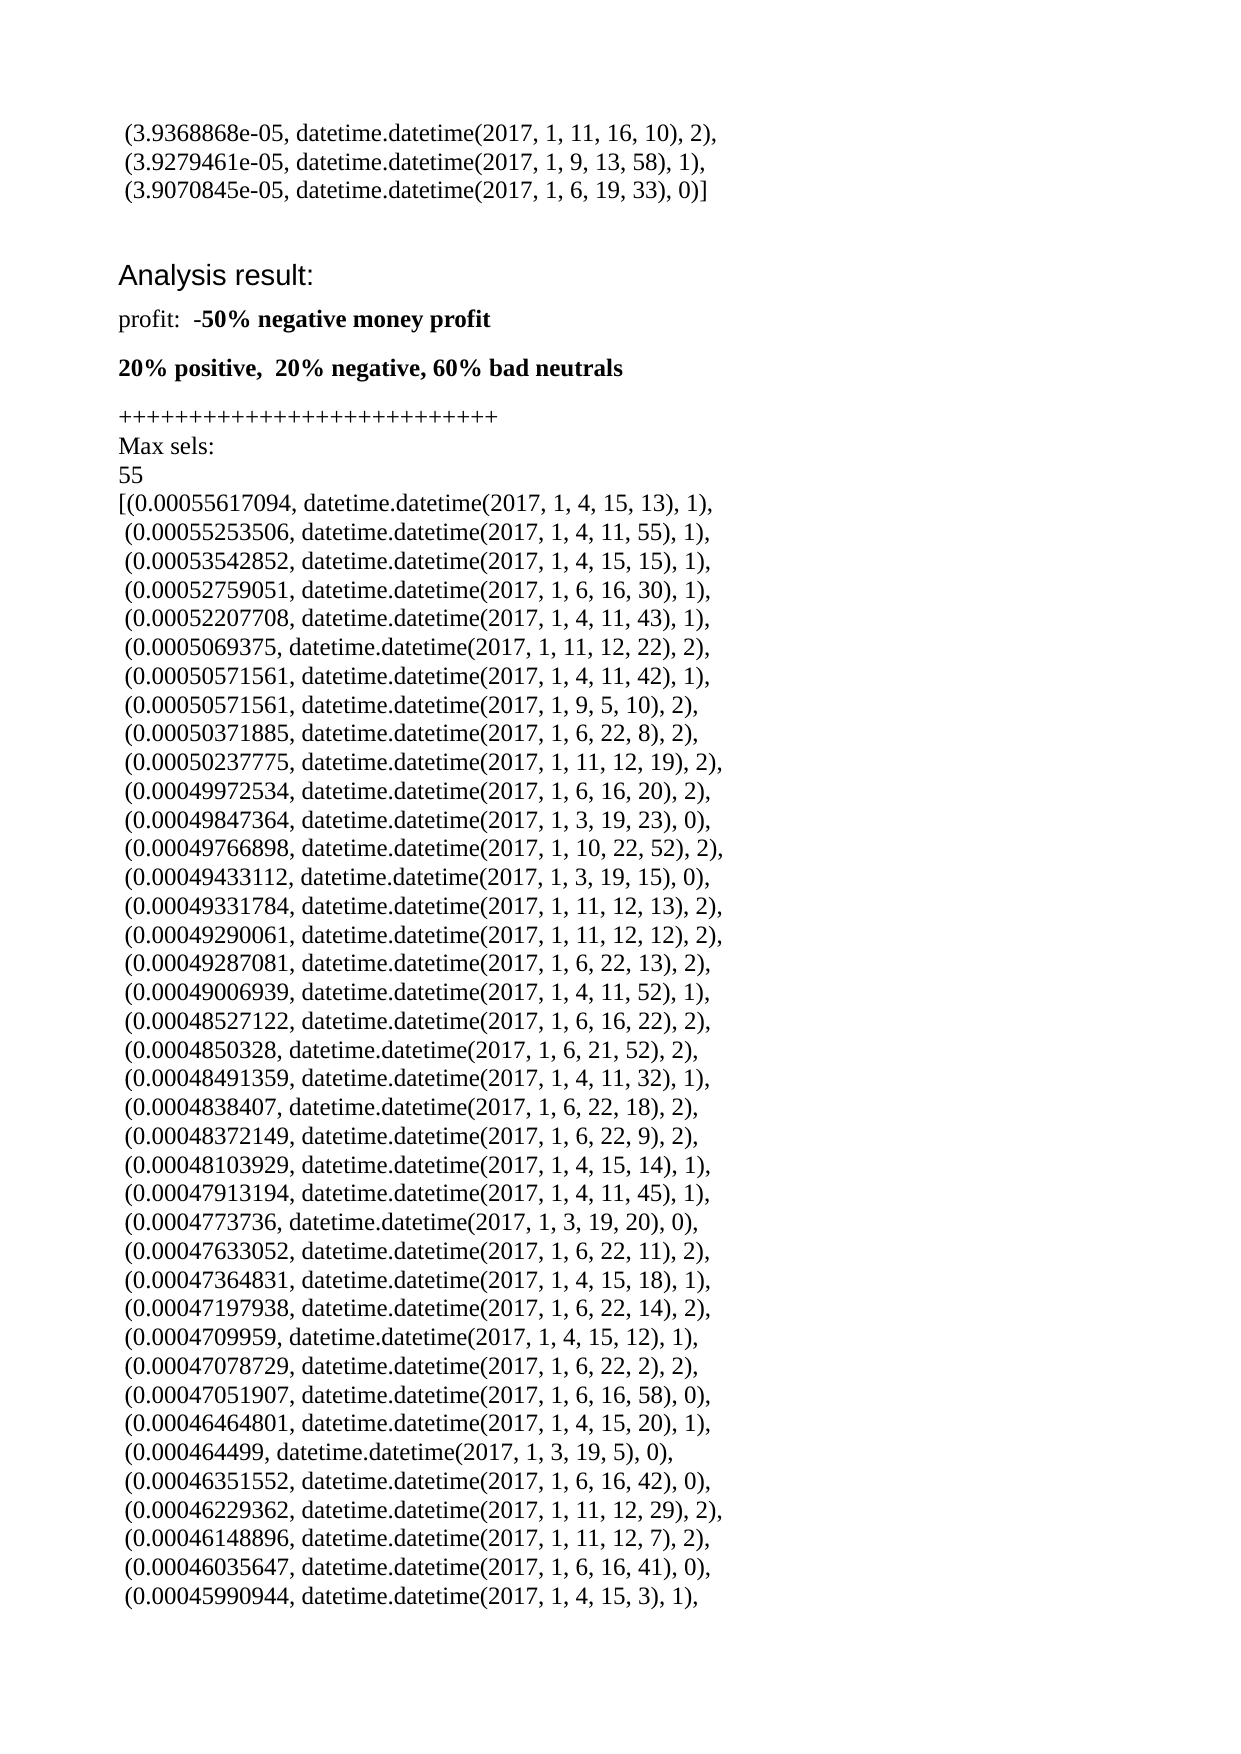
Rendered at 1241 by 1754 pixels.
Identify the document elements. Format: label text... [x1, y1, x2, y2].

text (0.00050571561, datetime.datetime(2017, 1, 9, 5, 10), 2), [118, 690, 1122, 718]
text [(0.00055617094, datetime.datetime(2017, 1, 4, 15, 13), 1), [118, 488, 1122, 517]
text Max sels: [118, 431, 1122, 460]
text (0.00049972534, datetime.datetime(2017, 1, 6, 16, 20), 2), [118, 776, 1122, 805]
text (0.0004709959, datetime.datetime(2017, 1, 4, 15, 12), 1), [118, 1322, 1122, 1351]
text (0.00049290061, datetime.datetime(2017, 1, 11, 12, 12), 2), [118, 920, 1122, 948]
text (0.00049287081, datetime.datetime(2017, 1, 6, 22, 13), 2), [118, 948, 1122, 977]
text (0.00049331784, datetime.datetime(2017, 1, 11, 12, 13), 2), [118, 891, 1122, 920]
text (0.0004773736, datetime.datetime(2017, 1, 3, 19, 20), 0), [118, 1207, 1122, 1236]
text (0.00047051907, datetime.datetime(2017, 1, 6, 16, 58), 0), [118, 1380, 1122, 1408]
text (0.00047913194, datetime.datetime(2017, 1, 4, 11, 45), 1), [118, 1178, 1122, 1207]
text (0.00052207708, datetime.datetime(2017, 1, 4, 11, 43), 1), [118, 603, 1122, 632]
text +++++++++++++++++++++++++++ [118, 402, 1122, 431]
text (0.00055253506, datetime.datetime(2017, 1, 4, 11, 55), 1), [118, 517, 1122, 546]
text (0.00048372149, datetime.datetime(2017, 1, 6, 22, 9), 2), [118, 1121, 1122, 1150]
text 20% positive, 20% negative, 60% bad neutrals [118, 353, 1122, 382]
text (0.00049433112, datetime.datetime(2017, 1, 3, 19, 15), 0), [118, 862, 1122, 891]
text (0.000464499, datetime.datetime(2017, 1, 3, 19, 5), 0), [118, 1437, 1122, 1466]
text (0.00048527122, datetime.datetime(2017, 1, 6, 16, 22), 2), [118, 1006, 1122, 1035]
text (0.00046464801, datetime.datetime(2017, 1, 4, 15, 20), 1), [118, 1408, 1122, 1437]
text (0.0004850328, datetime.datetime(2017, 1, 6, 21, 52), 2), [118, 1035, 1122, 1063]
text (0.00049847364, datetime.datetime(2017, 1, 3, 19, 23), 0), [118, 805, 1122, 833]
text (0.00047078729, datetime.datetime(2017, 1, 6, 22, 2), 2), [118, 1351, 1122, 1380]
text (3.9368868e-05, datetime.datetime(2017, 1, 11, 16, 10), 2), [118, 118, 1122, 147]
text (0.00047197938, datetime.datetime(2017, 1, 6, 22, 14), 2), [118, 1293, 1122, 1322]
text (0.00049766898, datetime.datetime(2017, 1, 10, 22, 52), 2), [118, 833, 1122, 862]
subtitle Analysis result: [118, 258, 1122, 292]
text (3.9070845e-05, datetime.datetime(2017, 1, 6, 19, 33), 0)] [118, 176, 1122, 204]
text (0.00046035647, datetime.datetime(2017, 1, 6, 16, 41), 0), [118, 1552, 1122, 1581]
text (0.00047633052, datetime.datetime(2017, 1, 6, 22, 11), 2), [118, 1236, 1122, 1265]
text (0.00052759051, datetime.datetime(2017, 1, 6, 16, 30), 1), [118, 575, 1122, 603]
text (0.00046351552, datetime.datetime(2017, 1, 6, 16, 42), 0), [118, 1466, 1122, 1495]
text (0.00049006939, datetime.datetime(2017, 1, 4, 11, 52), 1), [118, 977, 1122, 1006]
text (0.00050237775, datetime.datetime(2017, 1, 11, 12, 19), 2), [118, 747, 1122, 776]
text (0.00046148896, datetime.datetime(2017, 1, 11, 12, 7), 2), [118, 1523, 1122, 1552]
text (0.00048103929, datetime.datetime(2017, 1, 4, 15, 14), 1), [118, 1150, 1122, 1178]
text (0.00050571561, datetime.datetime(2017, 1, 4, 11, 42), 1), [118, 661, 1122, 690]
text (0.00053542852, datetime.datetime(2017, 1, 4, 15, 15), 1), [118, 546, 1122, 575]
text (3.9279461e-05, datetime.datetime(2017, 1, 9, 13, 58), 1), [118, 147, 1122, 176]
text (0.00048491359, datetime.datetime(2017, 1, 4, 11, 32), 1), [118, 1063, 1122, 1092]
text (0.00046229362, datetime.datetime(2017, 1, 11, 12, 29), 2), [118, 1495, 1122, 1523]
text (0.0004838407, datetime.datetime(2017, 1, 6, 22, 18), 2), [118, 1092, 1122, 1121]
text (0.00045990944, datetime.datetime(2017, 1, 4, 15, 3), 1), [118, 1581, 1122, 1610]
text profit: -50% negative money profit [118, 304, 1122, 333]
text (0.00050371885, datetime.datetime(2017, 1, 6, 22, 8), 2), [118, 718, 1122, 747]
text (0.00047364831, datetime.datetime(2017, 1, 4, 15, 18), 1), [118, 1265, 1122, 1293]
text (0.0005069375, datetime.datetime(2017, 1, 11, 12, 22), 2), [118, 632, 1122, 661]
text 55 [118, 460, 1122, 488]
